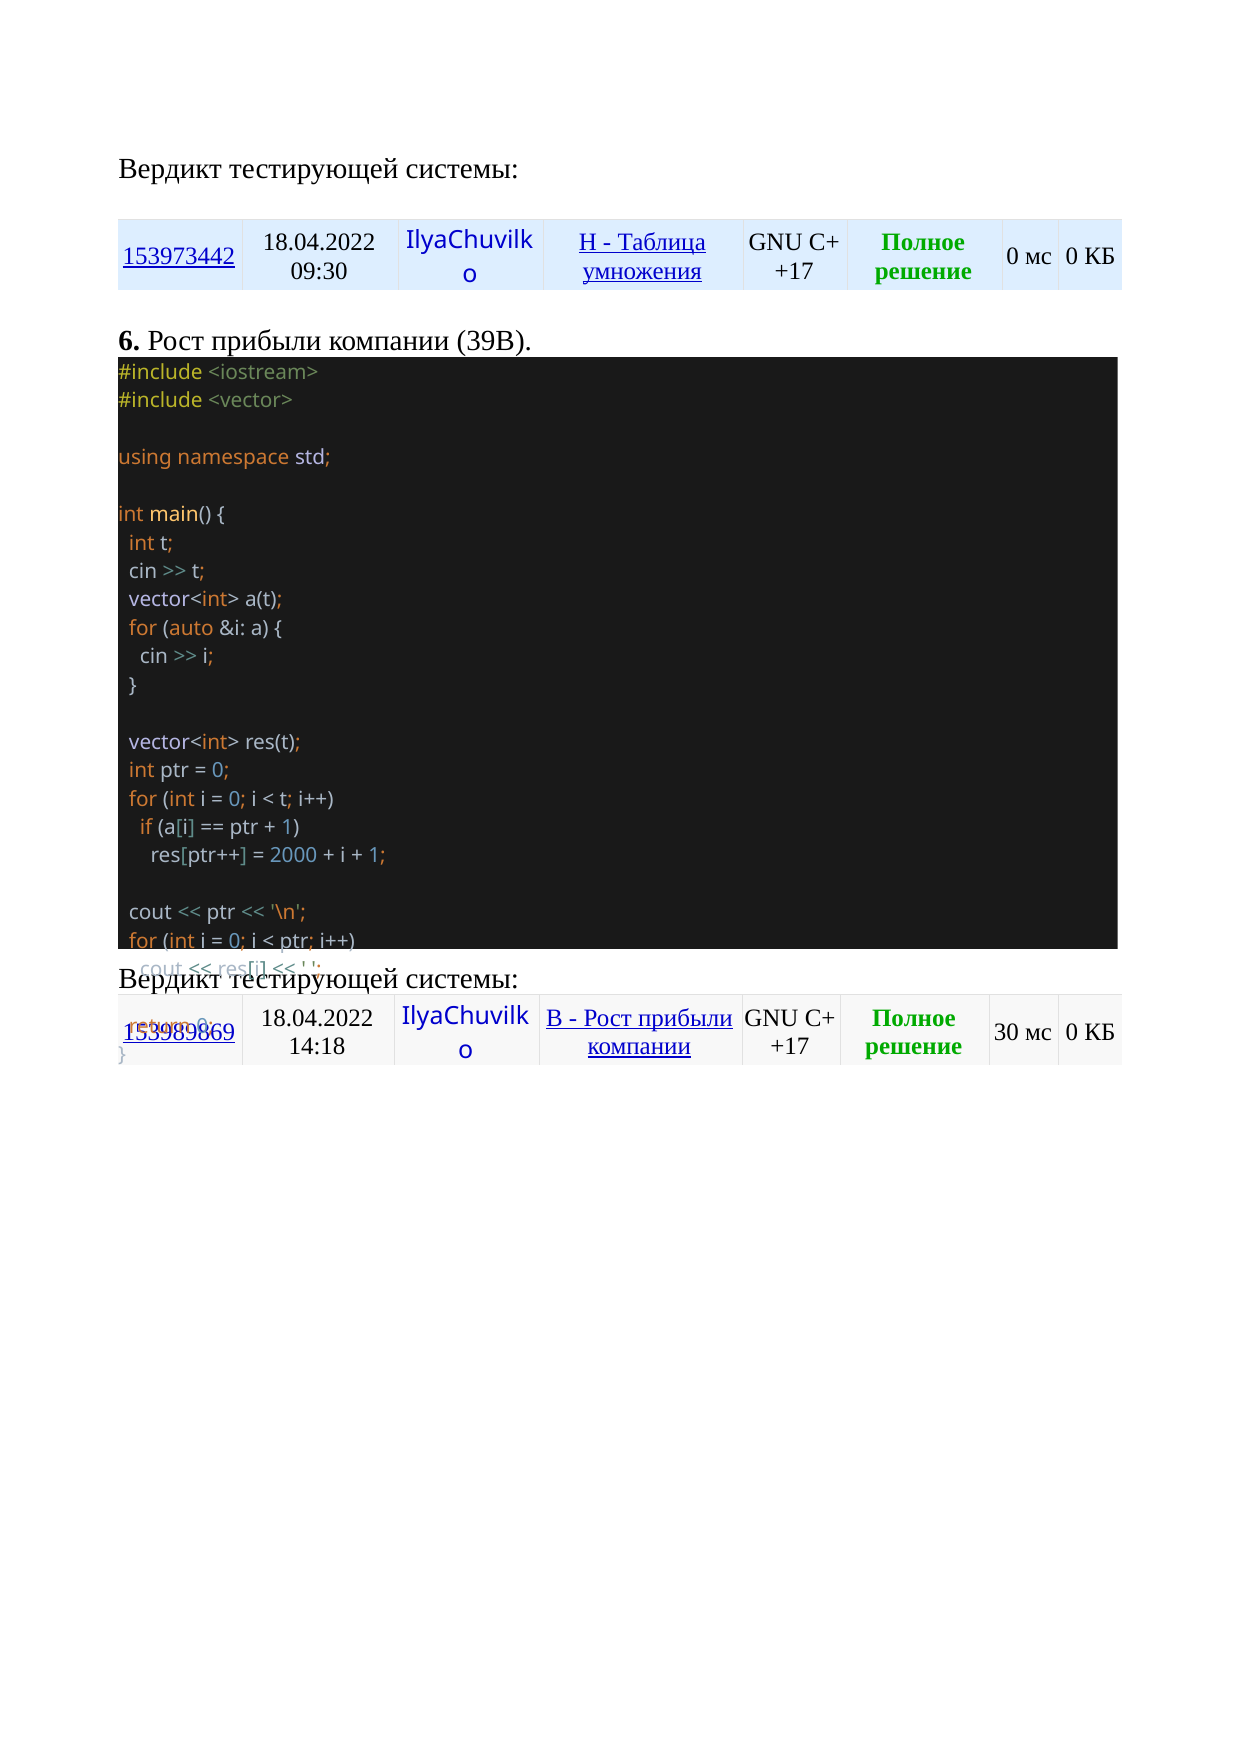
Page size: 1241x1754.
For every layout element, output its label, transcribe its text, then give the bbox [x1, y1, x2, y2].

table_header B - Рост прибыли компании [540, 995, 742, 1065]
table_header 153973442 [118, 220, 242, 290]
table_header 0 КБ [1059, 995, 1122, 1065]
table_header IlyaChuvilko [399, 220, 543, 290]
table_header 0 мс [1003, 220, 1058, 290]
table_header 30 мс [990, 995, 1058, 1065]
text 6. Рост прибыли компании (39B). [118, 323, 1122, 357]
text Вердикт тестирующей системы: [118, 152, 1122, 185]
table_header IlyaChuvilko [395, 995, 539, 1065]
text Вердикт тестирующей системы: [118, 961, 1122, 994]
table_header GNU C++17 [743, 995, 840, 1065]
table_header GNU C++17 [744, 220, 847, 290]
table_header 0 КБ [1059, 220, 1122, 290]
table_header Полное решение [841, 995, 989, 1065]
table_header H - Таблица умножения [544, 220, 743, 290]
table_header 18.04.2022 14:18 [243, 995, 394, 1065]
table_header 18.04.2022 09:30 [243, 220, 398, 290]
table_header 153989869 [118, 995, 242, 1065]
table_header Полное решение [848, 220, 1002, 290]
